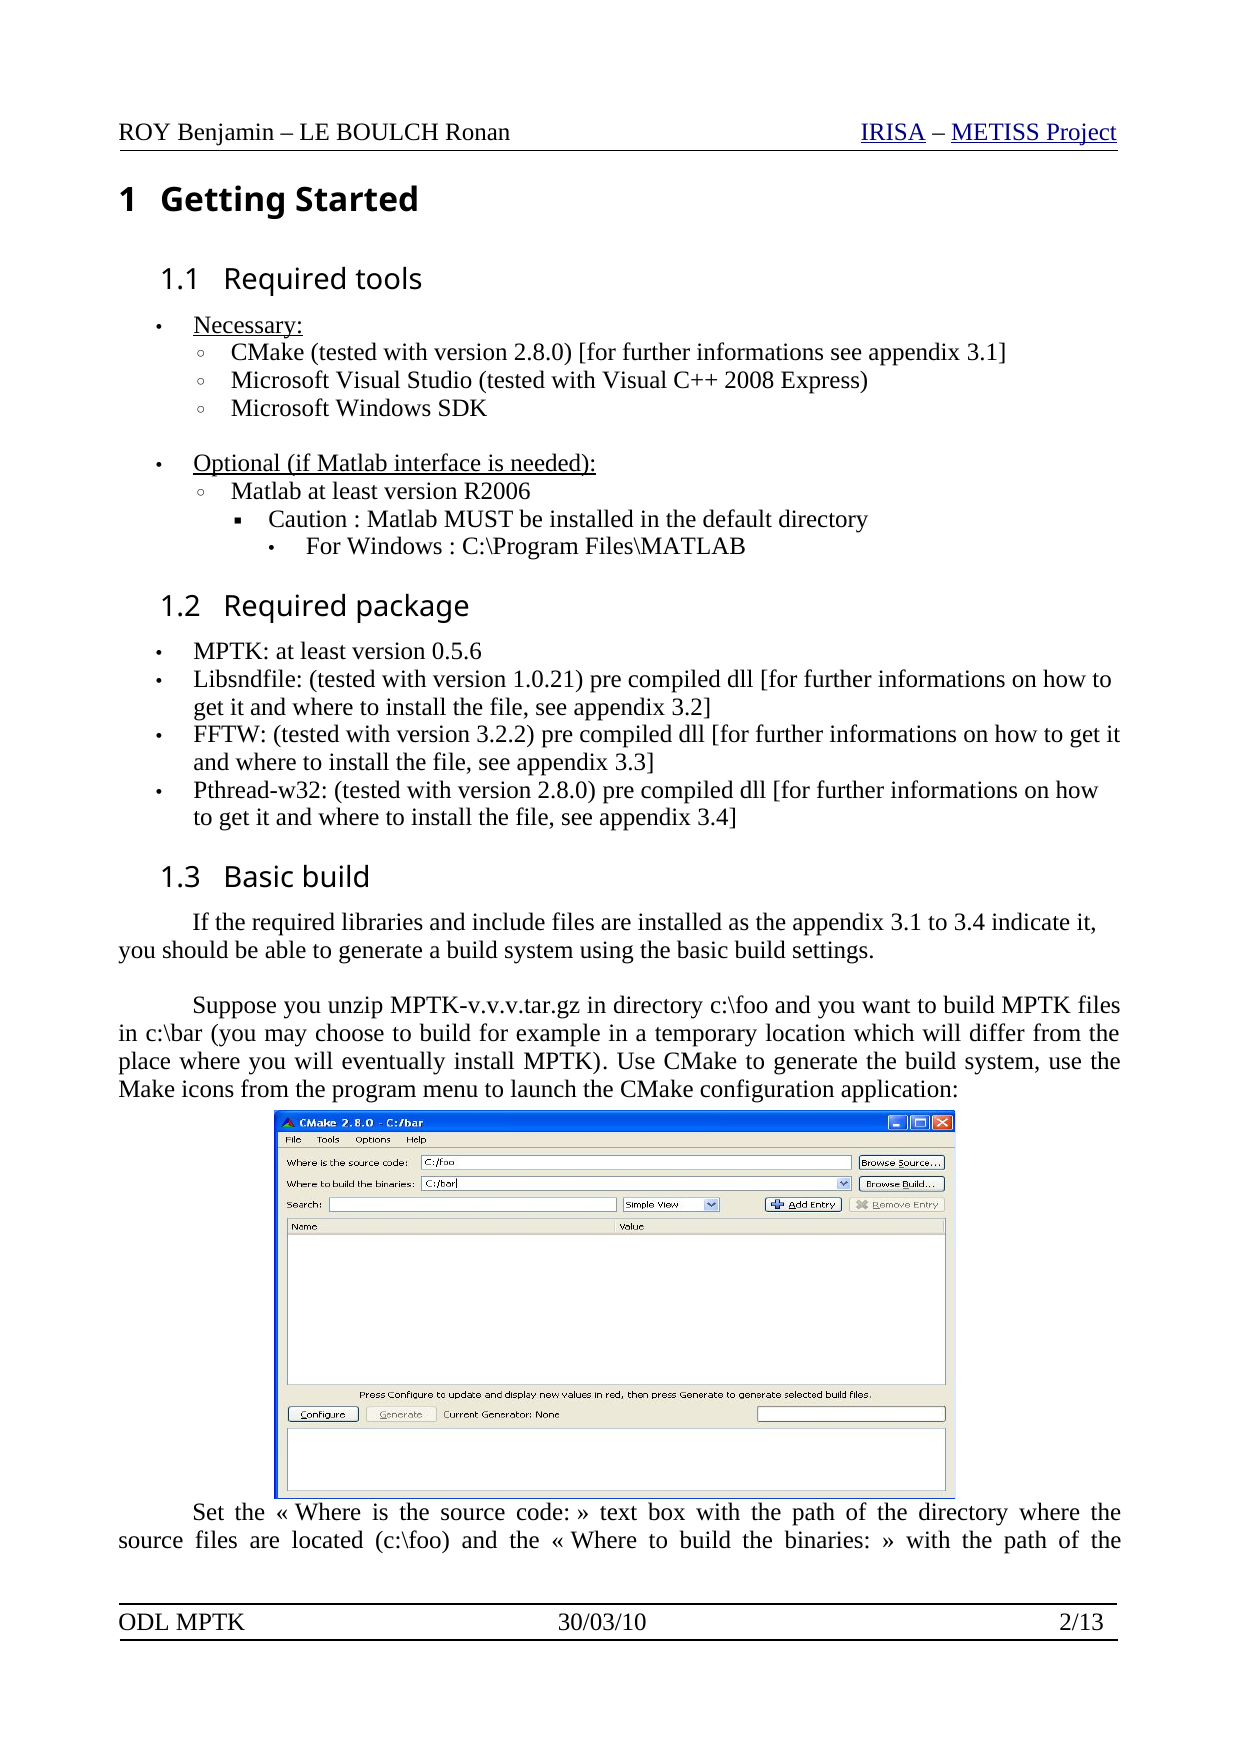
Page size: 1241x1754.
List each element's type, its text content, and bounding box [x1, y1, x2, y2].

text Suppose you unzip MPTK-v.v.v.tar.gz in directory c:\foo and you want to build MPTK files in c:\bar (you may choose to build for example in a temporary location which will differ from the place where you will eventually install MPTK). Use CMake to generate the build system, use the Make icons from the program menu to launch the CMake configuration application: [118, 992, 1122, 1102]
list FFTW: (tested with version 3.2.2) pre compiled dll [for further informations on how to get it and where to install the file, see appendix 3.3] [156, 720, 1122, 776]
list Necessary: [156, 311, 1122, 338]
subtitle Basic build [118, 856, 1122, 896]
list Matlab at least version R2006 [193, 477, 1122, 505]
subtitle Required tools [118, 258, 1122, 298]
text Set the « Where is the source code: » text box with the path of the directory where the source files are located (c:\foo) and the « Where to build the binaries: » with the path of the [118, 1102, 1122, 1554]
subtitle Required package [118, 585, 1122, 625]
list Microsoft Windows SDK [193, 394, 1122, 422]
list MPTK: at least version 0.5.6 [156, 637, 1122, 665]
picture [274, 1110, 956, 1499]
list Pthread-w32: (tested with version 2.8.0) pre compiled dll [for further informations on how to get it and where to install the file, see appendix 3.4] [156, 776, 1122, 831]
list For Windows : C:\Program Files\MATLAB [268, 532, 1122, 560]
list Caution : Matlab MUST be installed in the default directory [231, 505, 1122, 532]
text If the required libraries and include files are installed as the appendix 3.1 to 3.4 indicate it, you should be able to generate a build system using the basic build settings. [118, 908, 1122, 964]
subtitle Getting Started [118, 175, 1122, 221]
list Libsndfile: (tested with version 1.0.21) pre compiled dll [for further informations on how to get it and where to install the file, see appendix 3.2] [156, 665, 1122, 720]
list Optional (if Matlab interface is needed): [156, 449, 1122, 477]
list CMake (tested with version 2.8.0) [for further informations see appendix 3.1] [193, 338, 1122, 366]
list Microsoft Visual Studio (tested with Visual C++ 2008 Express) [193, 366, 1122, 394]
